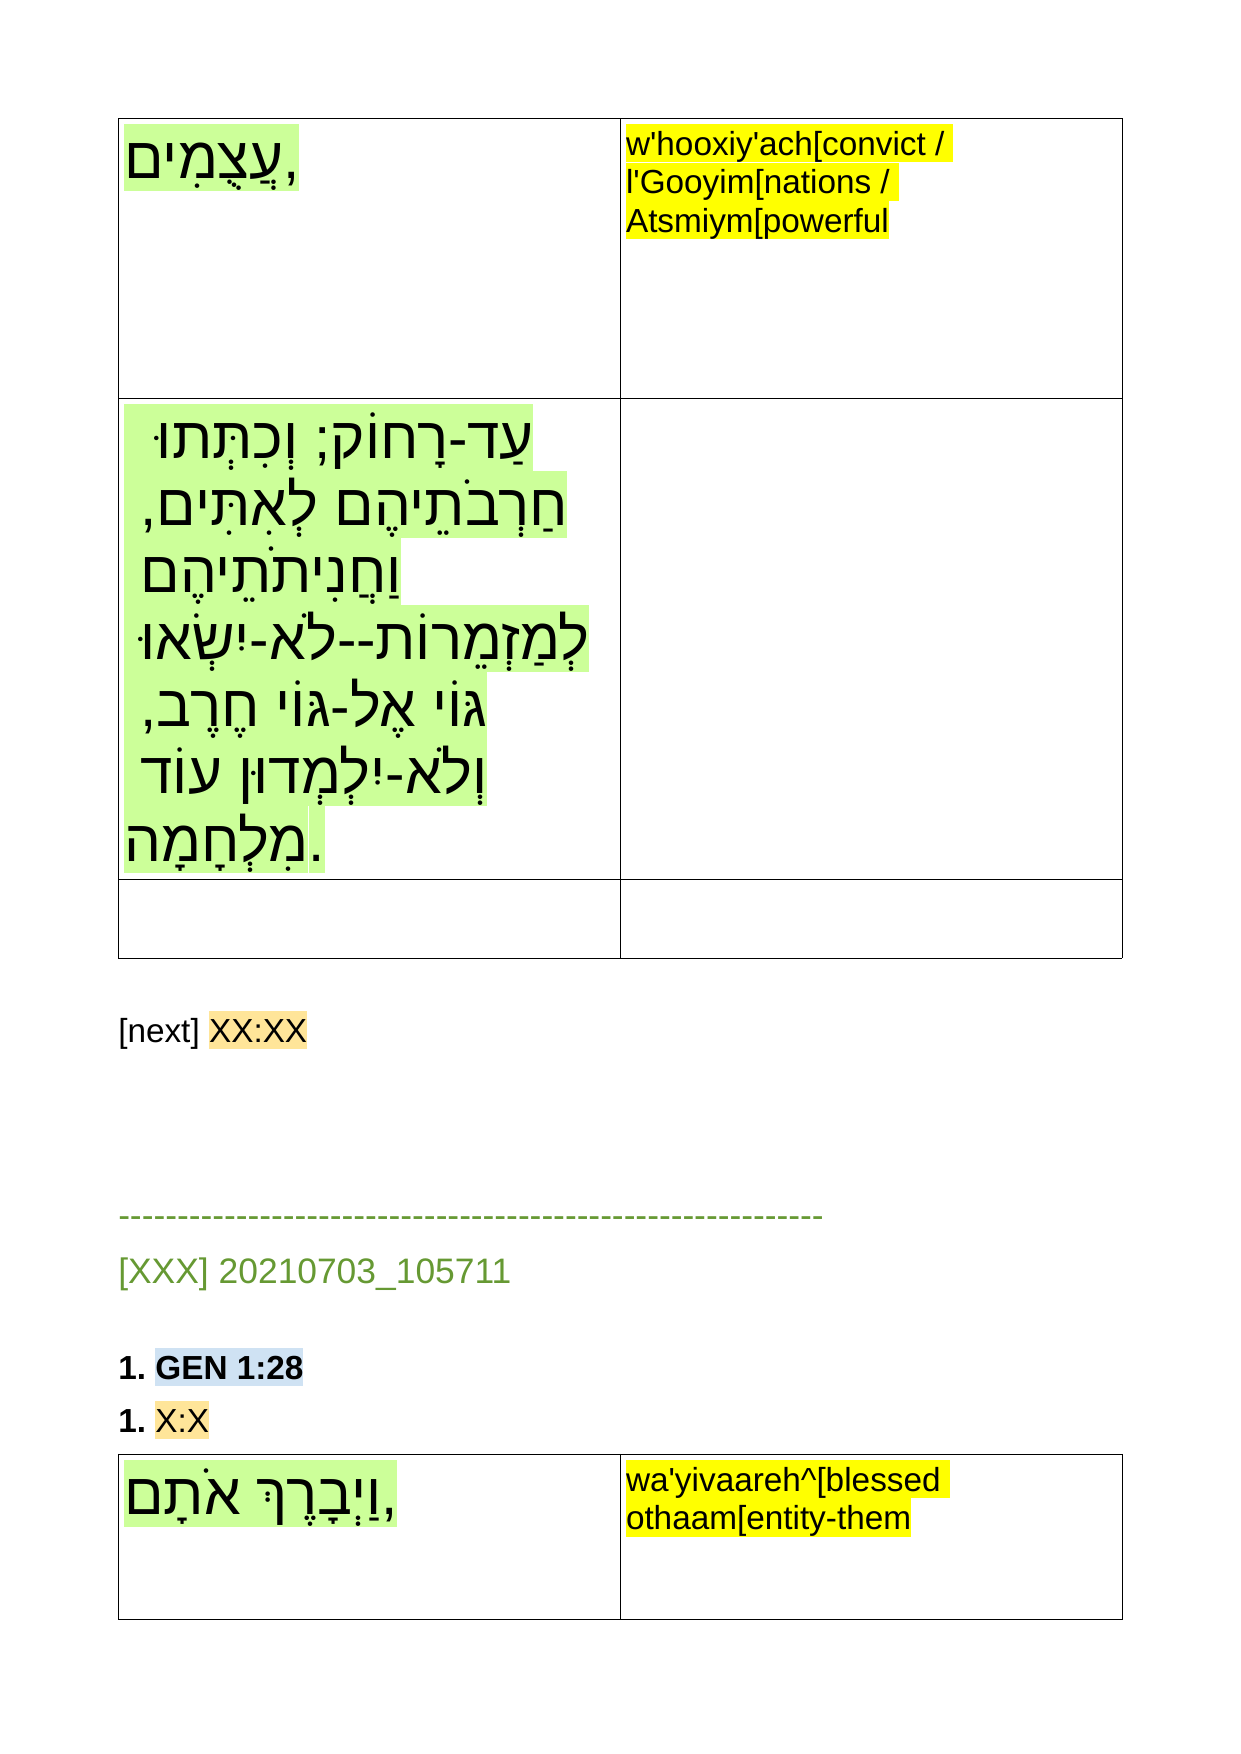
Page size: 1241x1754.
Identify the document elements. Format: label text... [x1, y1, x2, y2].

text 1. X:X [118, 1401, 1122, 1439]
table_header וַיְבָרֶךְ אֹתָם, אֱלֹהִים, וַיֹּאמֶר לָהֶם אֱלֹהִים פְּרוּ וּרְבוּ וּמִלְאוּ אֶת-הָאָרֶץ, וְכִבְשֻׁהָ; וּרְדוּ בִּדְגַת הַיָּם, וּבְעוֹף הַשָּׁמַיִם, וּבְכָל-חַיָּה, הָרֹמֶשֶׂת עַל-הָאָרֶץ. [119, 1455, 620, 1619]
table_cell [119, 880, 620, 958]
table_cell עַד-רָחוֹק; וְכִתְּתוּ חַרְבֹתֵיהֶם לְאִתִּים, וַחֲנִיתֹתֵיהֶם לְמַזְמֵרוֹת--לֹא-יִשְׂאוּ גּוֹי אֶל-גּוֹי חֶרֶב, וְלֹא-יִלְמְדוּן עוֹד מִלְחָמָה. [119, 399, 620, 879]
text ------------------------------------------------------------ [118, 1194, 1122, 1235]
text 1. GEN 1:28 [118, 1348, 1122, 1386]
table_cell [621, 880, 1122, 958]
text [XXX] 20210703_105711 [118, 1251, 1122, 1291]
table_cell [621, 399, 1122, 879]
table_header wa'yivaareh^[blessed othaam[entity-them [621, 1455, 1122, 1619]
table_header וְשָׁפַט, בֵּין עַמִּים רַבִּים, וְהוֹכִיחַ לְגוֹיִם עֲצֻמִים, [119, 119, 620, 398]
text [next] XX:XX [118, 1011, 1122, 1049]
table_header w'hooxiy'ach[convict / l'Gooyim[nations / Atsmiym[powerful [621, 119, 1122, 398]
